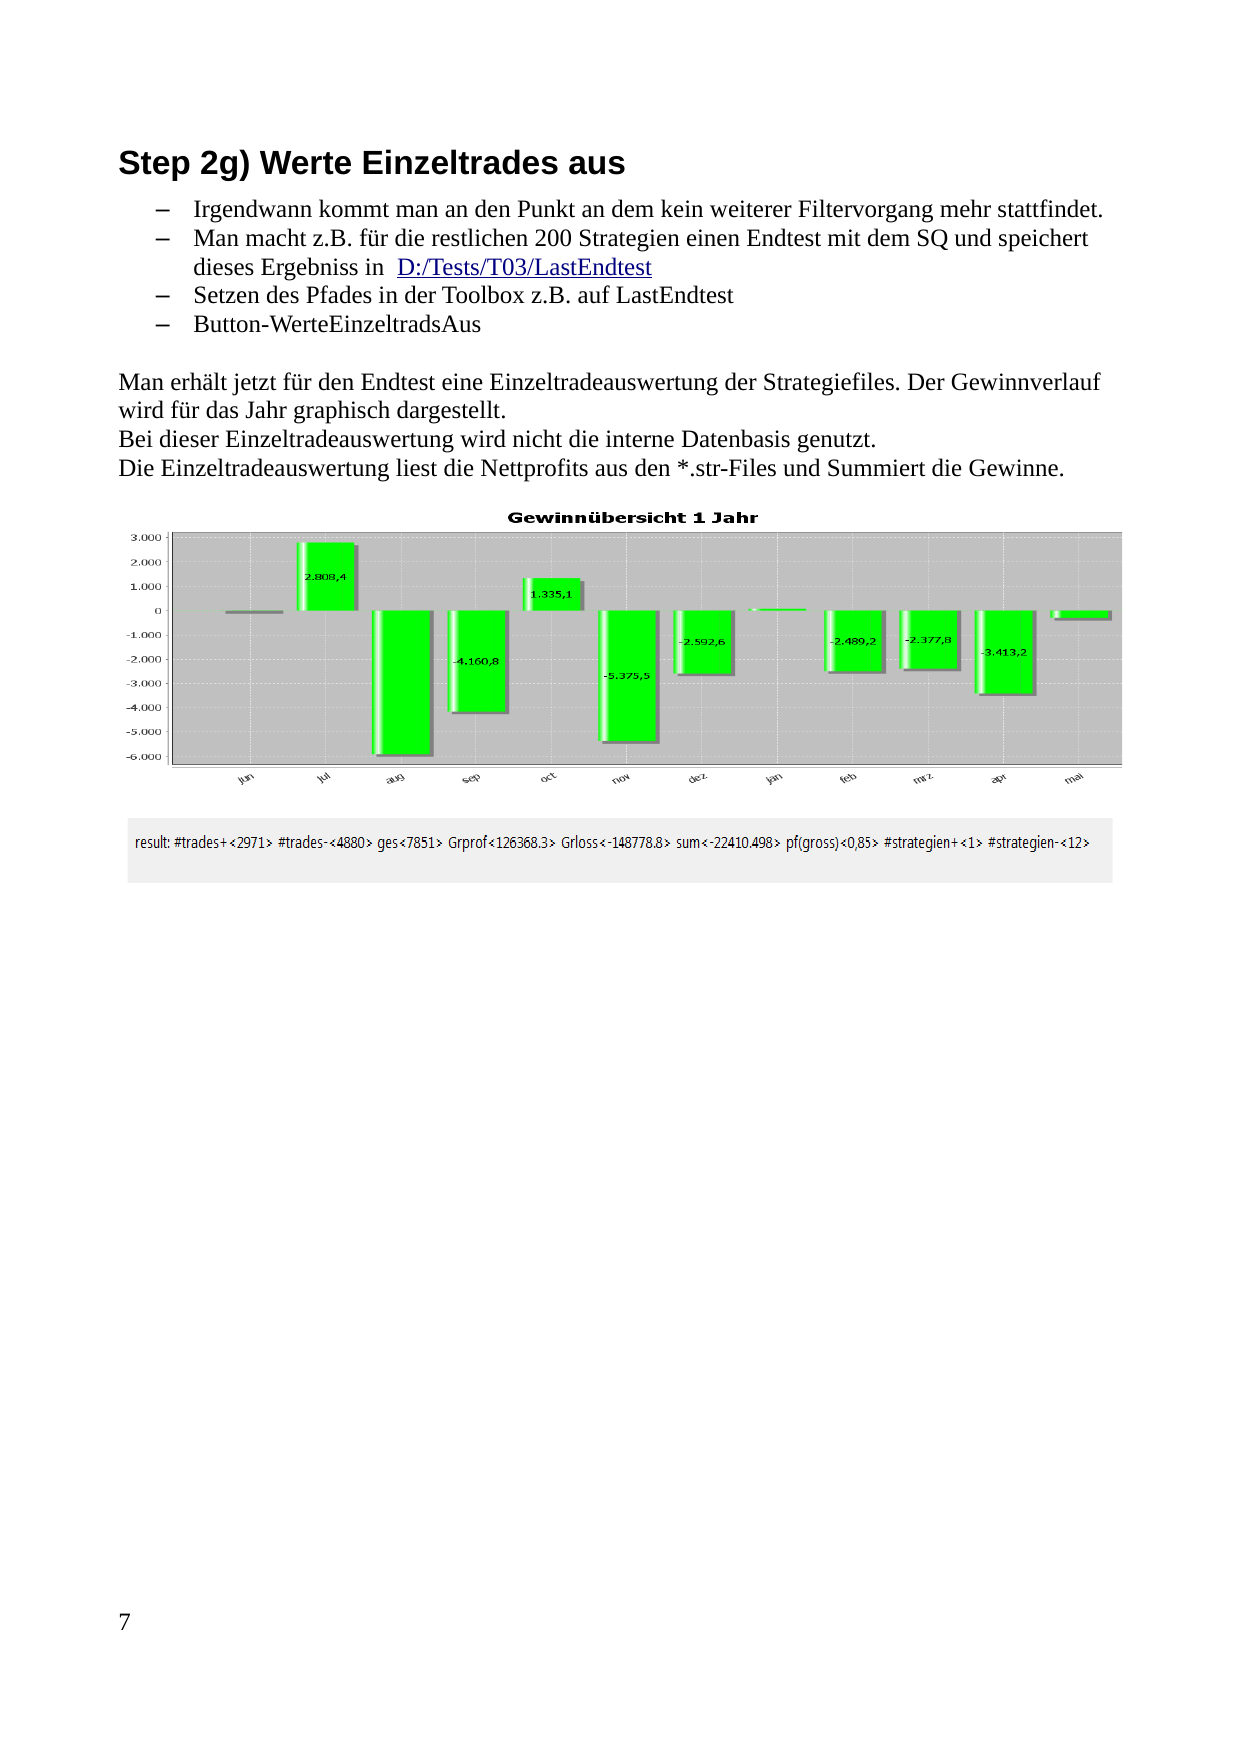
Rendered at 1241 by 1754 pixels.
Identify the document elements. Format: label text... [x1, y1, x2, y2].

picture [118, 510, 1123, 790]
list Irgendwann kommt man an den Punkt an dem kein weiterer Filtervorgang mehr stattfindet. [156, 194, 1122, 223]
list Button-WerteEinzeltradsAus [156, 309, 1122, 338]
subtitle Step 2g) Werte Einzeltrades aus [118, 143, 1122, 182]
list Man macht z.B. für die restlichen 200 Strategien einen Endtest mit dem SQ und speichert dieses Ergebniss in D:/Tests/T03/LastEndtest [156, 223, 1122, 281]
text Man erhält jetzt für den Endtest eine Einzeltradeauswertung der Strategiefiles. Der Gewinnverlauf wird für das Jahr graphisch dargestellt. [118, 367, 1122, 424]
picture [127, 818, 1113, 883]
list Setzen des Pfades in der Toolbox z.B. auf LastEndtest [156, 281, 1122, 309]
text Bei dieser Einzeltradeauswertung wird nicht die interne Datenbasis genutzt. [118, 424, 1122, 453]
text Die Einzeltradeauswertung liest die Nettprofits aus den *.str-Files und Summiert die Gewinne. [118, 453, 1122, 482]
